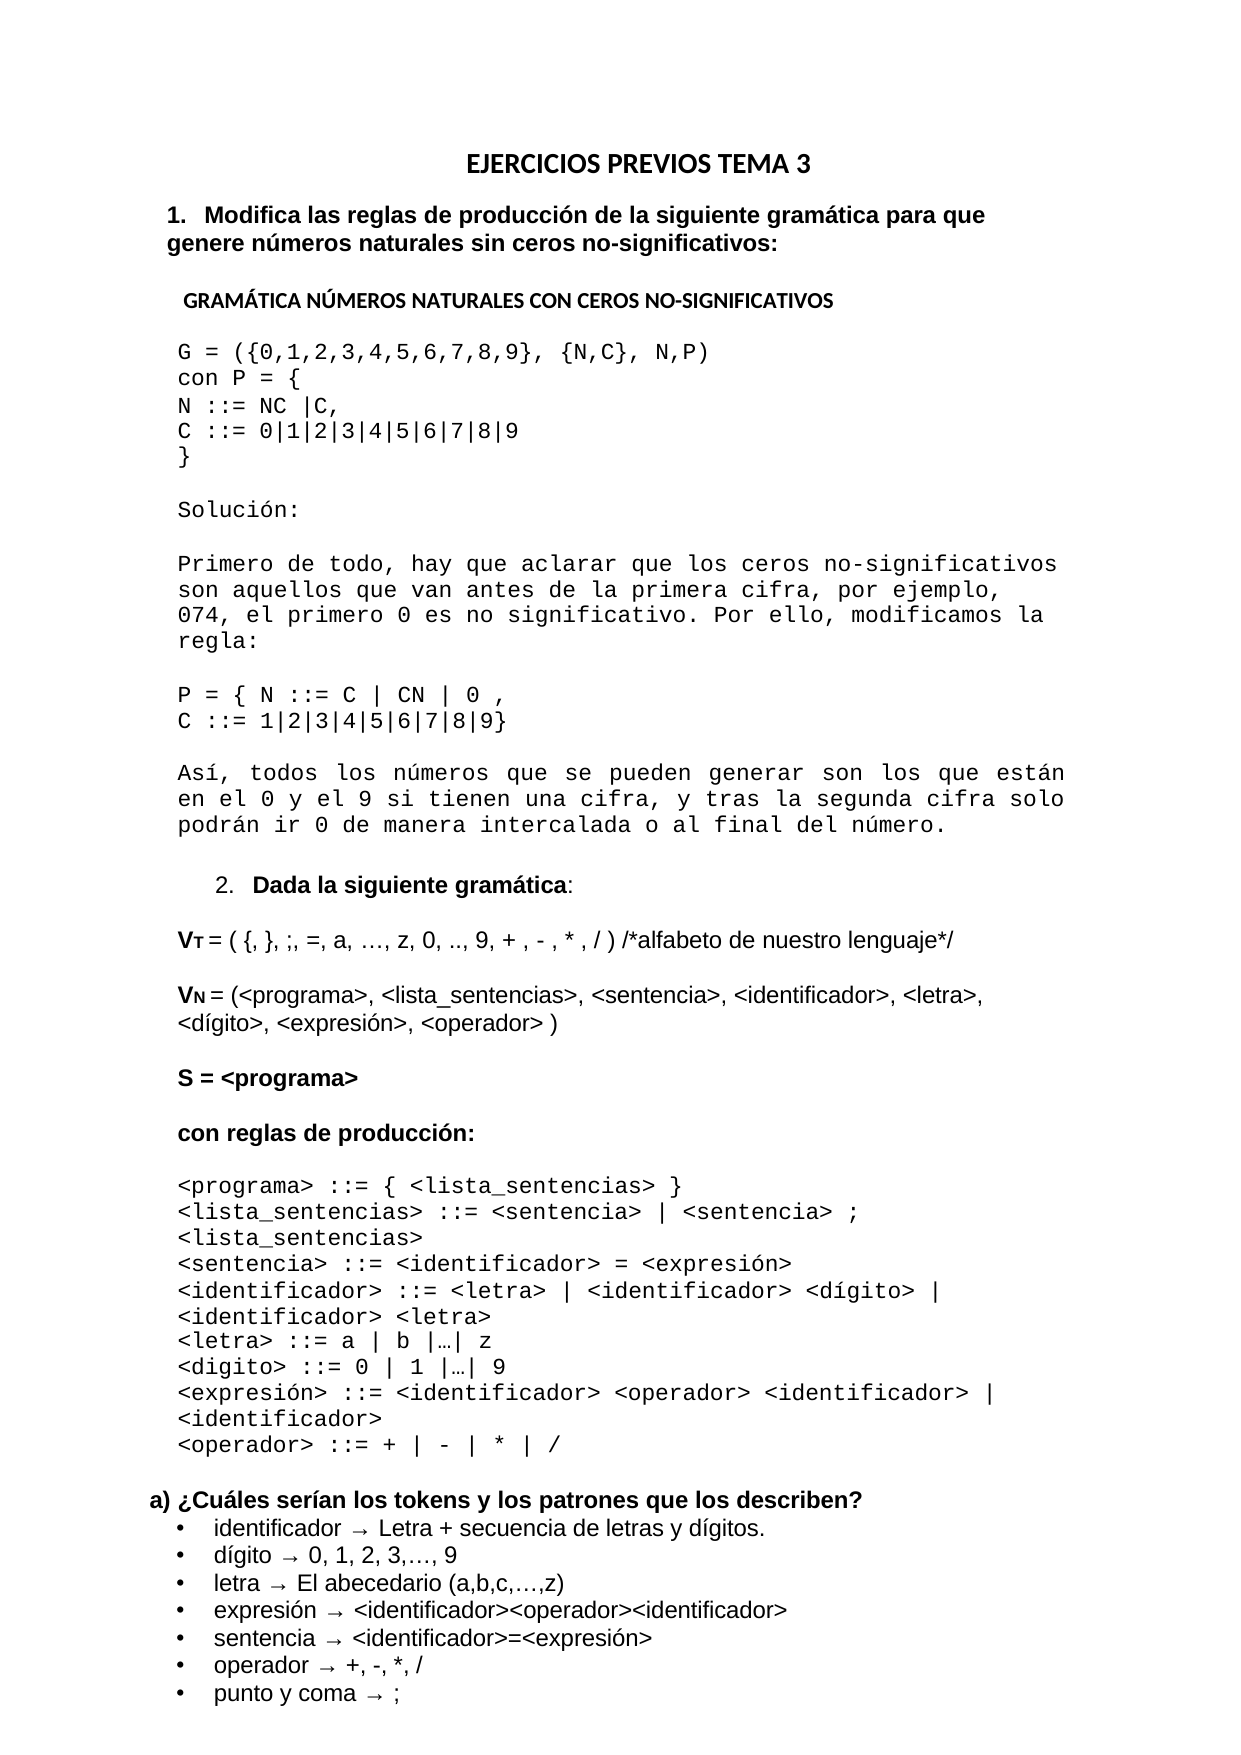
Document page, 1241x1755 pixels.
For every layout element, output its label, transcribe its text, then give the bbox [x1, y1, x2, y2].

text } [177, 444, 1066, 470]
text S = <programa> [177, 1064, 1066, 1092]
text GRAMÁTICA NÚMEROS NATURALES CON CEROS NO-SIGNIFICATIVOS [183, 286, 1066, 314]
list expresión → <identificador><operador><identificador> [176, 1596, 1066, 1624]
text <dígito>, <expresión>, <operador> ) [177, 1009, 1066, 1037]
text <lista_sentencias> [177, 1226, 1066, 1252]
text <lista_sentencias> ::= <sentencia> | <sentencia> ; [177, 1200, 1066, 1226]
text <identificador> <letra> [177, 1304, 1066, 1330]
text 1. Modifica las reglas de producción de la siguiente gramática para que genere números naturales sin ceros no-significativos: [167, 201, 1039, 256]
text <identificador> ::= <letra> | <identificador> <dígito> | [177, 1278, 1066, 1304]
text VN = (<programa>, <lista_sentencias>, <sentencia>, <identificador>, <letra>, [177, 982, 1066, 1009]
text con reglas de producción: [177, 1119, 1066, 1147]
list sentencia → <identificador>=<expresión> [176, 1624, 1066, 1651]
text <digito> ::= 0 | 1 |…| 9 [177, 1356, 1066, 1382]
text Solución: [177, 498, 1066, 524]
text <operador> ::= + | - | * | / [177, 1433, 1066, 1459]
list identificador → Letra + secuencia de letras y dígitos. [176, 1513, 1066, 1541]
text P = { N ::= C | CN | 0 , [177, 684, 1066, 710]
text <identificador> [177, 1408, 1066, 1433]
text <programa> ::= { <lista_sentencias> } [177, 1174, 1066, 1200]
text <letra> ::= a | b |…| z [177, 1330, 1066, 1356]
list punto y coma → ; [176, 1679, 1066, 1707]
text EJERCICIOS PREVIOS TEMA 3 [466, 146, 1066, 181]
text con P = { [177, 366, 1066, 392]
list dígito → 0, 1, 2, 3,…, 9 [176, 1541, 1066, 1569]
list ¿Cuáles serían los tokens y los patrones que los describen? [149, 1486, 1066, 1513]
text G = ({0,1,2,3,4,5,6,7,8,9}, {N,C}, N,P) [177, 341, 1066, 366]
text 2. Dada la siguiente gramática: [215, 871, 1066, 899]
text <expresión> ::= <identificador> <operador> <identificador> | [177, 1382, 1066, 1408]
text N ::= NC |C, [177, 392, 1066, 418]
text Así, todos los números que se pueden generar son los que están en el 0 y el 9 si tienen una cifra, y tras la segunda cifra solo podrán ir 0 de manera intercalada o al final del número. [177, 762, 1066, 839]
list letra → El abecedario (a,b,c,…,z) [176, 1569, 1066, 1596]
text VT = ( {, }, ;, =, a, …, z, 0, .., 9, + , - , * , / ) /*alfabeto de nuestro lenguaje*/ [177, 926, 1066, 954]
text C ::= 1|2|3|4|5|6|7|8|9} [177, 710, 1066, 736]
text <sentencia> ::= <identificador> = <expresión> [177, 1252, 1066, 1278]
text Primero de todo, hay que aclarar que los ceros no-significativos son aquellos que van antes de la primera cifra, por ejemplo, 074, el primero 0 es no significativo. Por ello, modificamos la regla: [177, 552, 1066, 656]
list operador → +, -, *, / [176, 1651, 1066, 1679]
text C ::= 0|1|2|3|4|5|6|7|8|9 [177, 418, 1066, 444]
